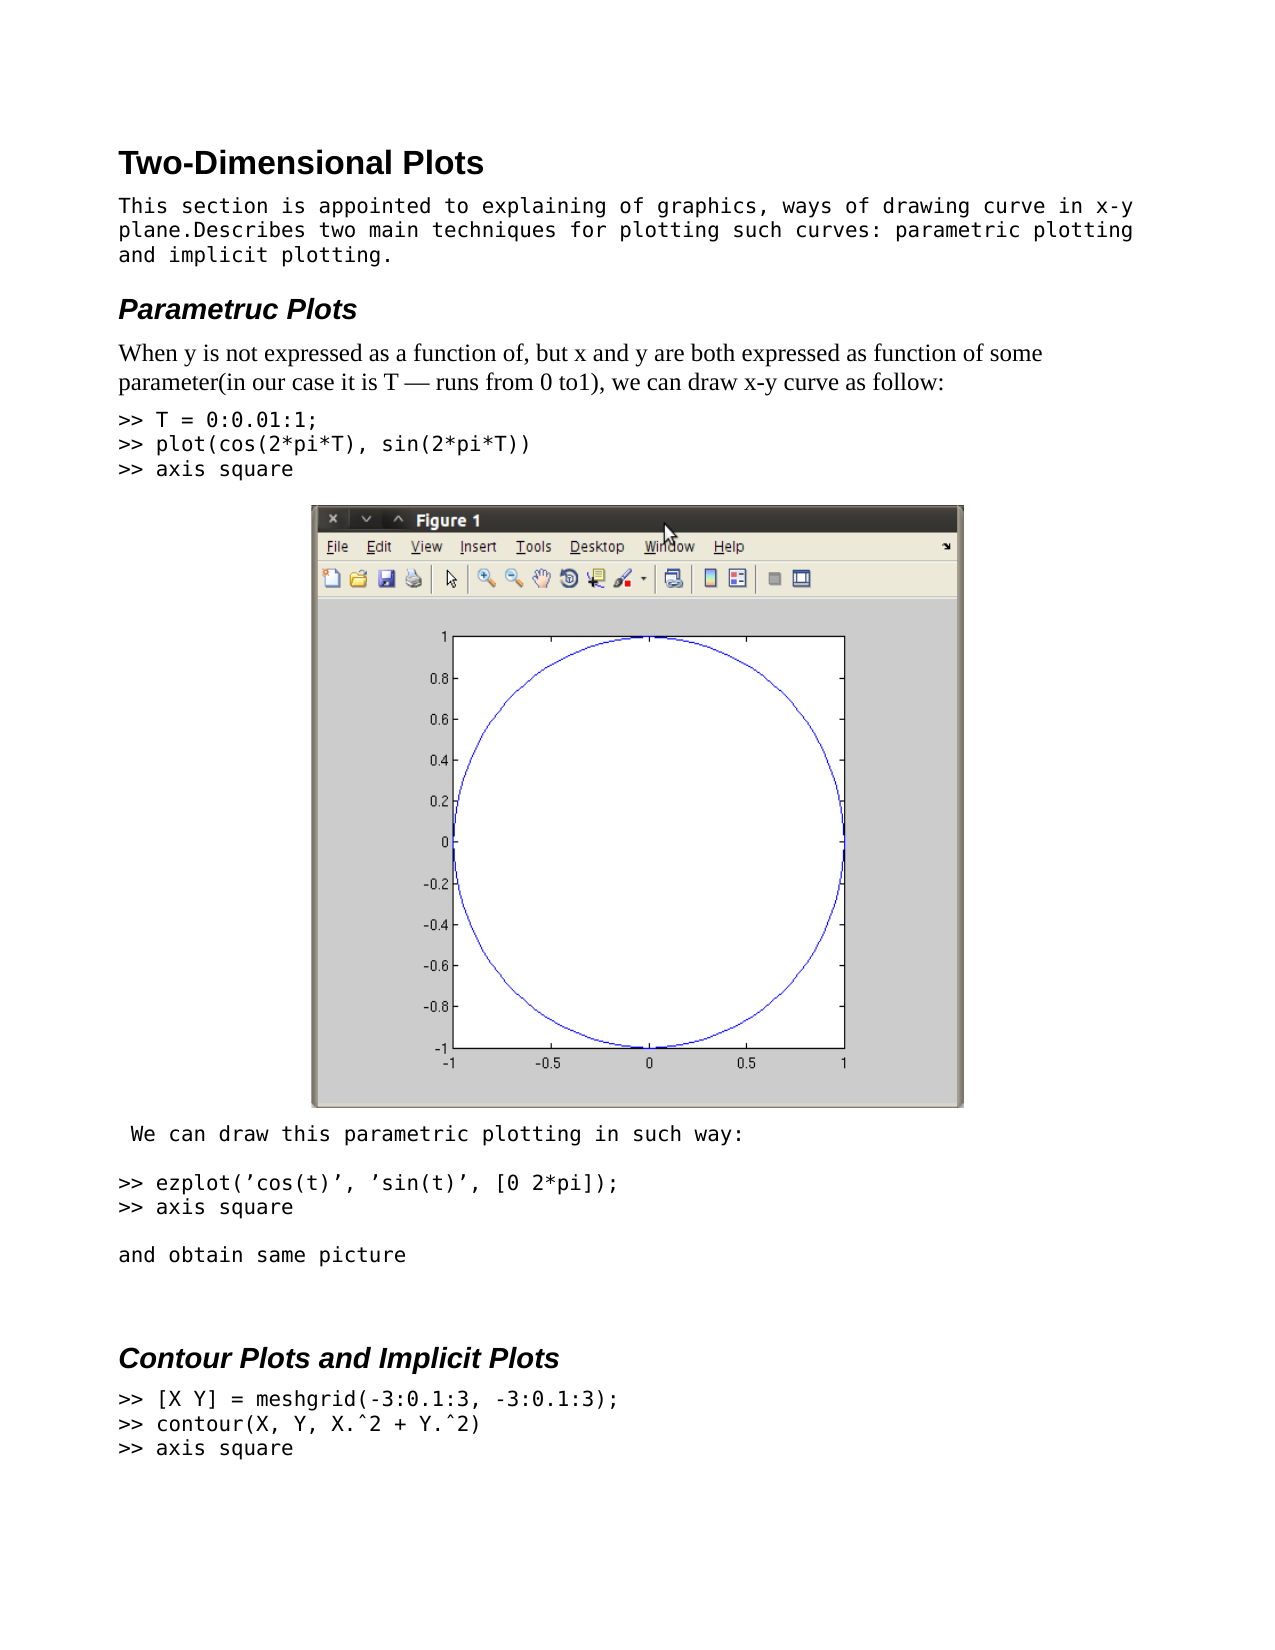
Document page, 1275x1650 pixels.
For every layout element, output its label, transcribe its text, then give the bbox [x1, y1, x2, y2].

subtitle Contour Plots and Implicit Plots [118, 1341, 1157, 1375]
text We can draw this parametric plotting in such way: [118, 1122, 1157, 1146]
text and obtain same picture [118, 1243, 1157, 1268]
text >> ezplot(’cos(t)’, ’sin(t)’, [0 2*pi]); [118, 1171, 1157, 1195]
subtitle Two-Dimensional Plots [118, 143, 1157, 182]
text >> axis square [118, 1195, 1157, 1219]
text >> axis square [118, 1436, 1157, 1460]
subtitle Parametruc Plots [118, 292, 1157, 326]
text >> [X Y] = meshgrid(-3:0.1:3, -3:0.1:3); [118, 1387, 1157, 1412]
text >> axis square [118, 457, 1157, 481]
text >> plot(cos(2*pi*T), sin(2*pi*T)) [118, 432, 1157, 457]
text This section is appointed to explaining of graphics, ways of drawing curve in x-y plane.Describes two main techniques for plotting such curves: parametric plotting and implicit plotting. [118, 194, 1157, 267]
picture [311, 505, 964, 1108]
text >> contour(X, Y, X.ˆ2 + Y.ˆ2) [118, 1412, 1157, 1436]
text When y is not expressed as a function of, but x and y are both expressed as function of some parameter(in our case it is T — runs from 0 to1), we can draw x-y curve as follow: [118, 338, 1157, 396]
text >> T = 0:0.01:1; [118, 408, 1157, 432]
